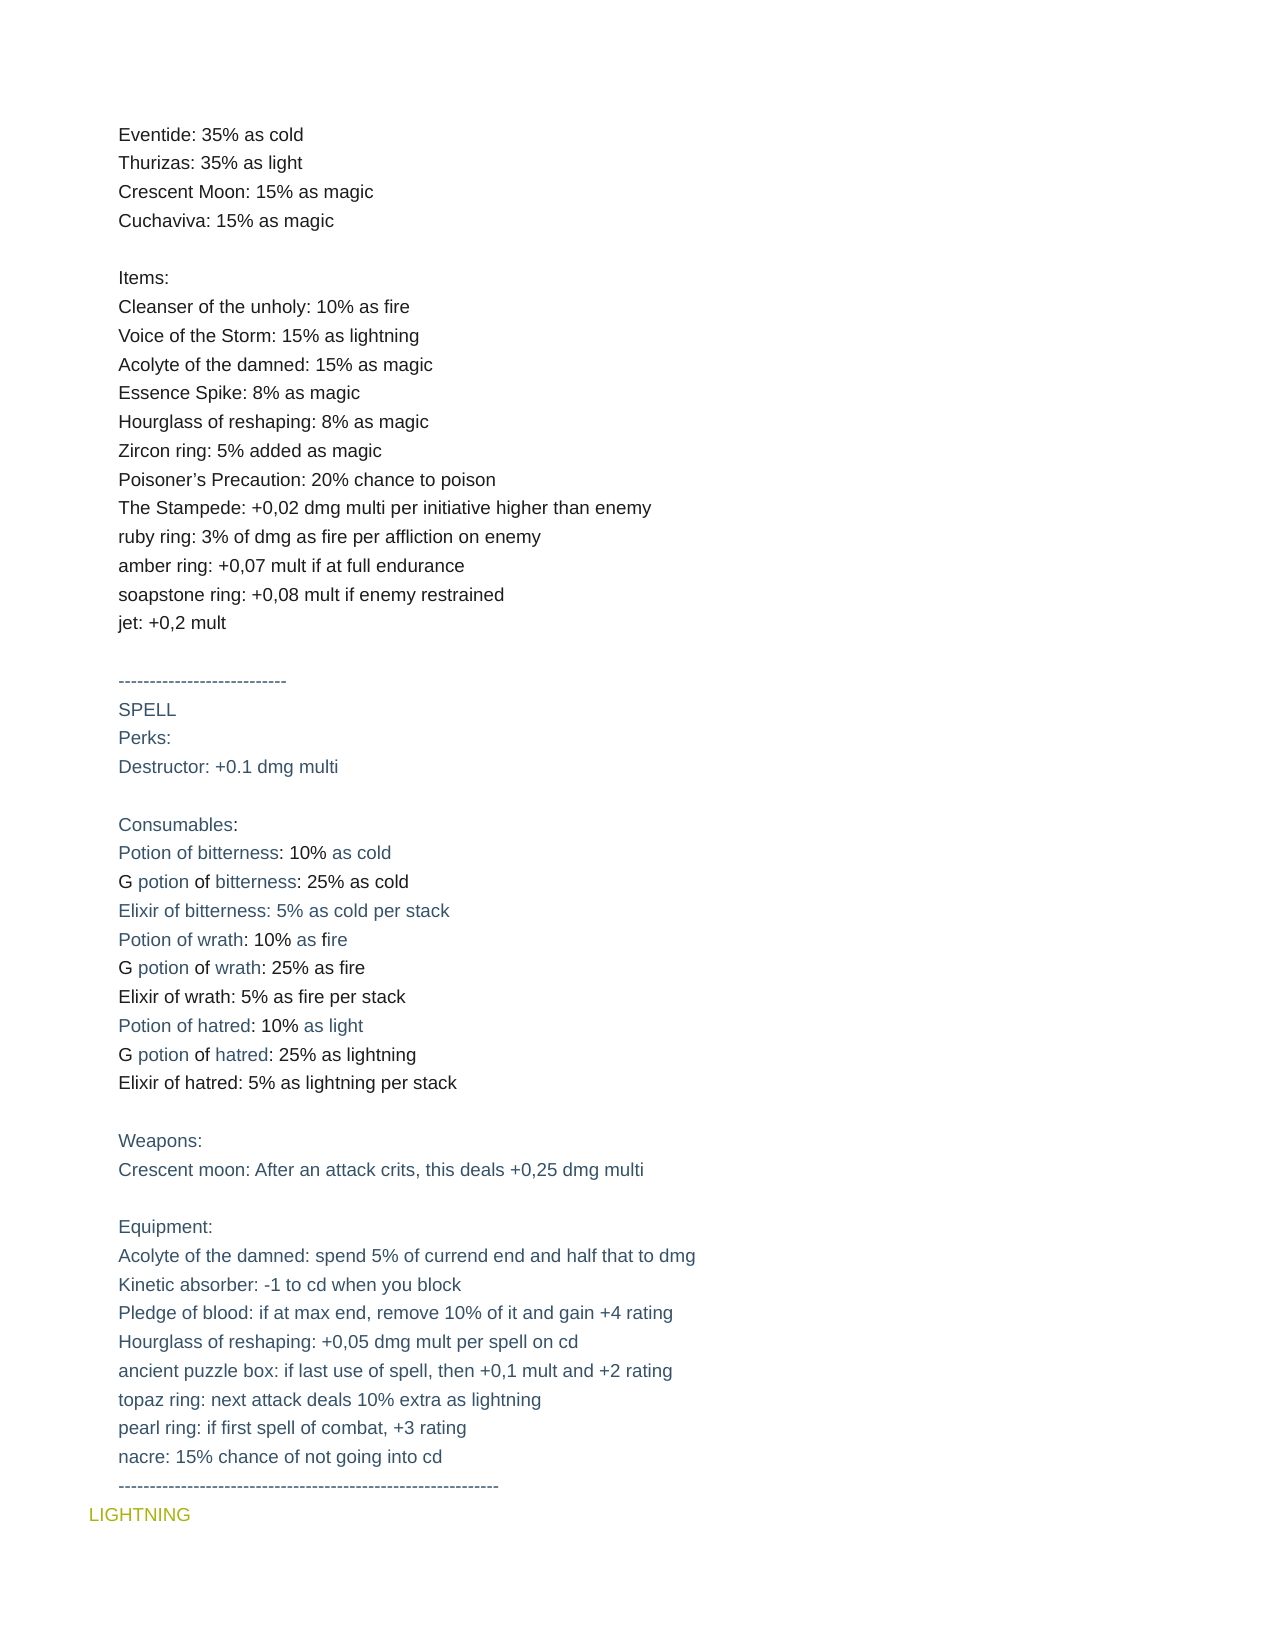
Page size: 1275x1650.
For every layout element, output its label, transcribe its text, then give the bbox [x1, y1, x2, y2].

text topaz ring: next attack deals 10% extra as lightning [118, 1383, 1157, 1412]
text Eventide: 35% as cold [118, 118, 1157, 147]
text G potion of bitterness: 25% as cold [118, 866, 1157, 894]
text The Stampede: +0,02 dmg multi per initiative higher than enemy [118, 492, 1157, 521]
text Acolyte of the damned: spend 5% of currend end and half that to dmg [118, 1239, 1157, 1268]
text Zircon ring: 5% added as magic Poisoner’s Precaution: 20% chance to poison [118, 434, 1157, 492]
text nacre: 15% chance of not going into cd [118, 1441, 1157, 1469]
text Crescent moon: After an attack crits, this deals +0,25 dmg multi [118, 1153, 1157, 1182]
text Potion of hatred: 10% as light [118, 1009, 1157, 1038]
text Elixir of wrath: 5% as fire per stack [118, 981, 1157, 1009]
text ------------------------------------------------------------- [118, 1469, 1157, 1498]
text Items: [118, 262, 1157, 291]
text LIGHTNING [89, 1498, 1157, 1527]
text --------------------------- SPELL Perks: Destructor: +0.1 dmg multi [118, 636, 1157, 779]
text Crescent Moon: 15% as magic [118, 176, 1157, 204]
text G potion of wrath: 25% as fire [118, 952, 1157, 981]
text Consumables: [118, 808, 1157, 837]
text Essence Spike: 8% as magic [118, 377, 1157, 406]
text Voice of the Storm: 15% as lightning [118, 319, 1157, 348]
text amber ring: +0,07 mult if at full endurance [118, 549, 1157, 578]
text ancient puzzle box: if last use of spell, then +0,1 mult and +2 rating [118, 1354, 1157, 1383]
text Thurizas: 35% as light [118, 147, 1157, 176]
text Elixir of bitterness: 5% as cold per stack [118, 894, 1157, 923]
text Hourglass of reshaping: +0,05 dmg mult per spell on cd [118, 1326, 1157, 1354]
text Elixir of hatred: 5% as lightning per stack [118, 1067, 1157, 1096]
text Potion of bitterness: 10% as cold [118, 837, 1157, 866]
text Acolyte of the damned: 15% as magic [118, 348, 1157, 377]
text soapstone ring: +0,08 mult if enemy restrained [118, 578, 1157, 607]
text Weapons: [118, 1124, 1157, 1153]
text Potion of wrath: 10% as fire [118, 923, 1157, 952]
text Kinetic absorber: -1 to cd when you block [118, 1268, 1157, 1297]
text Pledge of blood: if at max end, remove 10% of it and gain +4 rating [118, 1297, 1157, 1326]
text G potion of hatred: 25% as lightning [118, 1038, 1157, 1067]
text Cleanser of the unholy: 10% as fire [118, 291, 1157, 319]
text Cuchaviva: 15% as magic [118, 204, 1157, 233]
text Hourglass of reshaping: 8% as magic [118, 406, 1157, 434]
text ruby ring: 3% of dmg as fire per affliction on enemy [118, 521, 1157, 549]
text jet: +0,2 mult [118, 607, 1157, 636]
text pearl ring: if first spell of combat, +3 rating [118, 1412, 1157, 1441]
text Equipment: [118, 1211, 1157, 1239]
